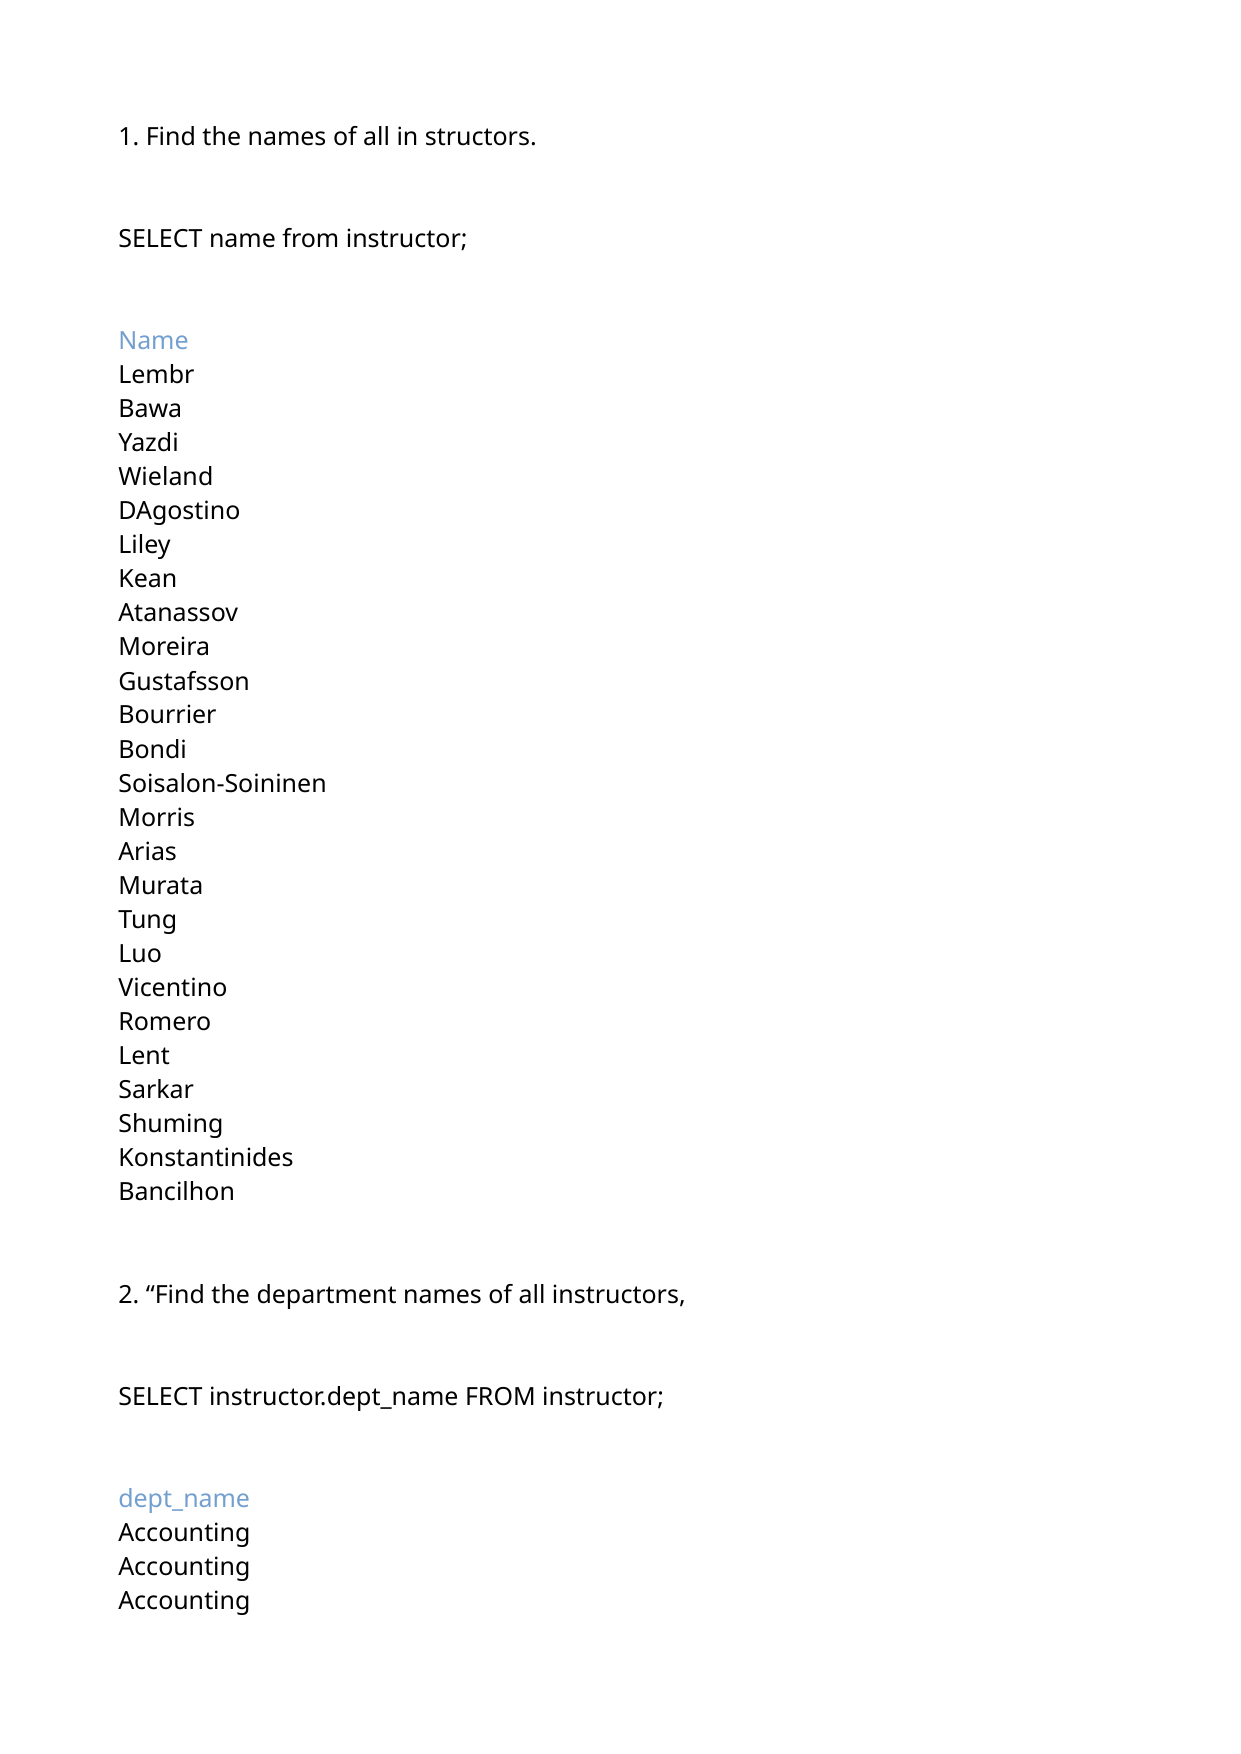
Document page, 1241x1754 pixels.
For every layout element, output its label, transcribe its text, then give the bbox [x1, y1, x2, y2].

text Tung [118, 902, 1122, 936]
text dept_name [118, 1481, 1122, 1515]
text Moreira [118, 629, 1122, 663]
text Bondi [118, 731, 1122, 765]
text 2. “Find the department names of all instructors, [118, 1276, 1122, 1310]
text Arias [118, 833, 1122, 867]
text Vicentino [118, 970, 1122, 1004]
text Lent [118, 1038, 1122, 1072]
text Shuming [118, 1106, 1122, 1140]
text Accounting [118, 1583, 1122, 1617]
text Bourrier [118, 697, 1122, 731]
text Accounting [118, 1515, 1122, 1549]
text Murata [118, 867, 1122, 902]
text SELECT name from instructor; [118, 220, 1122, 254]
text Wieland [118, 459, 1122, 493]
text Yazdi [118, 425, 1122, 459]
text Lembr [118, 357, 1122, 391]
text Romero [118, 1004, 1122, 1038]
text Bawa [118, 391, 1122, 425]
text Bancilhon [118, 1174, 1122, 1208]
text Morris [118, 799, 1122, 833]
text Liley [118, 527, 1122, 561]
text Luo [118, 936, 1122, 970]
text Soisalon-Soininen [118, 765, 1122, 799]
text Kean [118, 561, 1122, 595]
text Sarkar [118, 1072, 1122, 1106]
text 1. Find the names of all in structors. [118, 118, 1122, 152]
text DAgostino [118, 493, 1122, 527]
text Name [118, 322, 1122, 357]
text Atanassov [118, 595, 1122, 629]
text Gustafsson [118, 663, 1122, 697]
text Accounting [118, 1549, 1122, 1583]
text SELECT instructor.dept_name FROM instructor; [118, 1378, 1122, 1412]
text Konstantinides [118, 1140, 1122, 1174]
